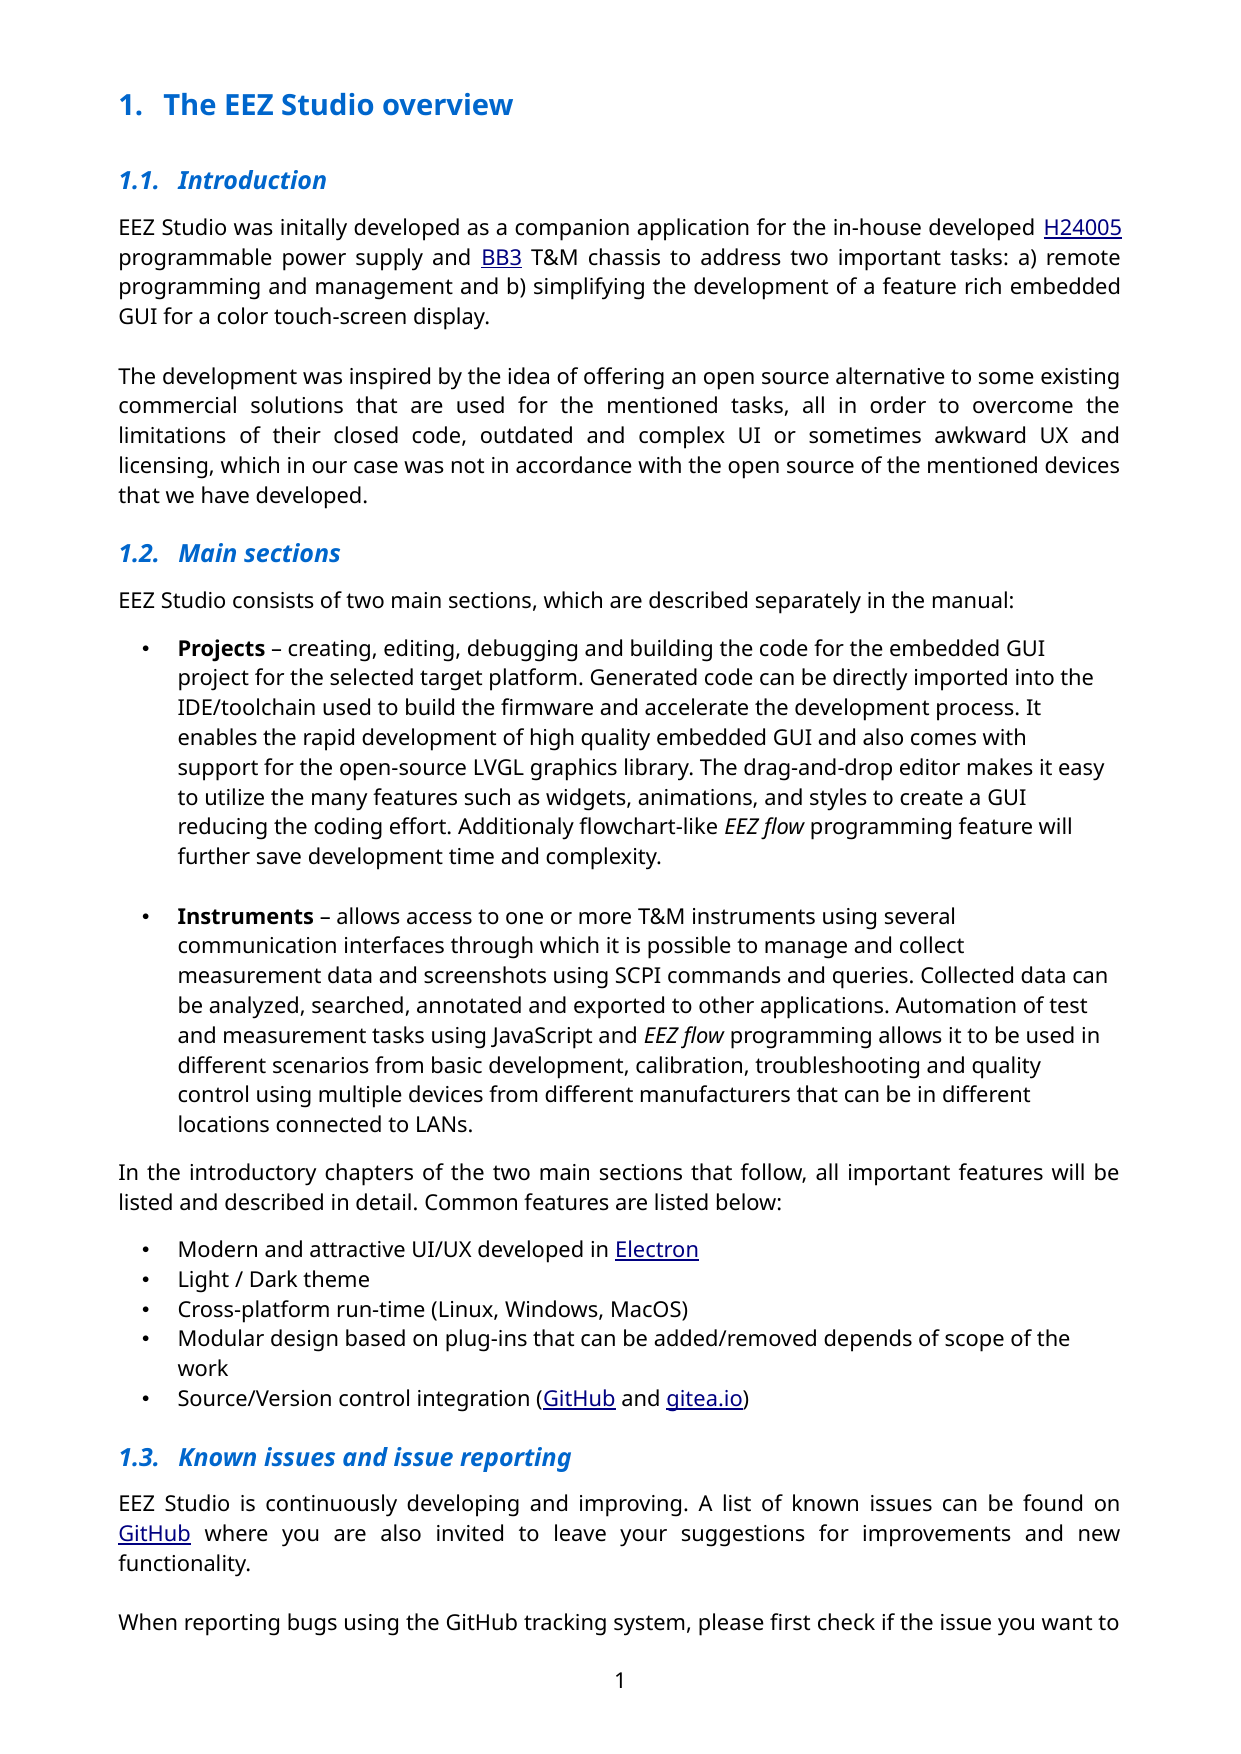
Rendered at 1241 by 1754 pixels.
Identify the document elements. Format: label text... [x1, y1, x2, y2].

list Modern and attractive UI/UX developed in Electron [142, 1234, 1110, 1264]
text In the introductory chapters of the two main sections that follow, all important features will be listed and described in detail. Common features are listed below: [118, 1157, 1122, 1216]
list Projects – creating, editing, debugging and building the code for the embedded GUI project for the selected target platform. Generated code can be directly imported into the IDE/toolchain used to build the firmware and accelerate the development process. It enables the rapid development of high quality embedded GUI and also comes with support for the open-source LVGL graphics library. The drag-and-drop editor makes it easy to utilize the many features such as widgets, animations, and styles to create a GUI reducing the coding effort. Additionaly flowchart-like EEZ flow programming feature will further save development time and complexity. [142, 632, 1110, 871]
subtitle Known issues and issue reporting [118, 1439, 1122, 1473]
list Light / Dark theme [142, 1264, 1110, 1293]
text EEZ Studio consists of two main sections, which are described separately in the manual: [118, 585, 1122, 615]
subtitle The EEZ Studio overview [118, 84, 1122, 124]
text The development was inspired by the idea of offering an open source alternative to some existing commercial solutions that are used for the mentioned tasks, all in order to overcome the limitations of their closed code, outdated and complex UI or sometimes awkward UX and licensing, which in our case was not in accordance with the open source of the mentioned devices that we have developed. [118, 361, 1122, 509]
subtitle Introduction [118, 163, 1122, 197]
subtitle Main sections [118, 536, 1122, 570]
list Cross-platform run-time (Linux, Windows, MacOS) [142, 1293, 1110, 1323]
list Instruments – allows access to one or more T&M instruments using several communication interfaces through which it is possible to manage and collect measurement data and screenshots using SCPI commands and queries. Collected data can be analyzed, searched, annotated and exported to other applications. Automation of test and measurement tasks using JavaScript and EEZ flow programming allows it to be used in different scenarios from basic development, calibration, troubleshooting and quality control using multiple devices from different manufacturers that can be in different locations connected to LANs. [142, 901, 1110, 1139]
text EEZ Studio is continuously developing and improving. A list of known issues can be found on GitHub where you are also invited to leave your suggestions for improvements and new functionality. [118, 1488, 1122, 1577]
list Source/Version control integration (GitHub and gitea.io) [142, 1383, 1110, 1413]
text EEZ Studio was initally developed as a companion application for the in-house developed H24005 programmable power supply and BB3 T&M chassis to address two important tasks: a) remote programming and management and b) simplifying the development of a feature rich embedded GUI for a color touch-screen display. [118, 212, 1122, 331]
list Modular design based on plug-ins that can be added/removed depends of scope of the work [142, 1323, 1110, 1383]
text When reporting bugs using the GitHub tracking system, please first check if the issue you want to [118, 1607, 1122, 1637]
